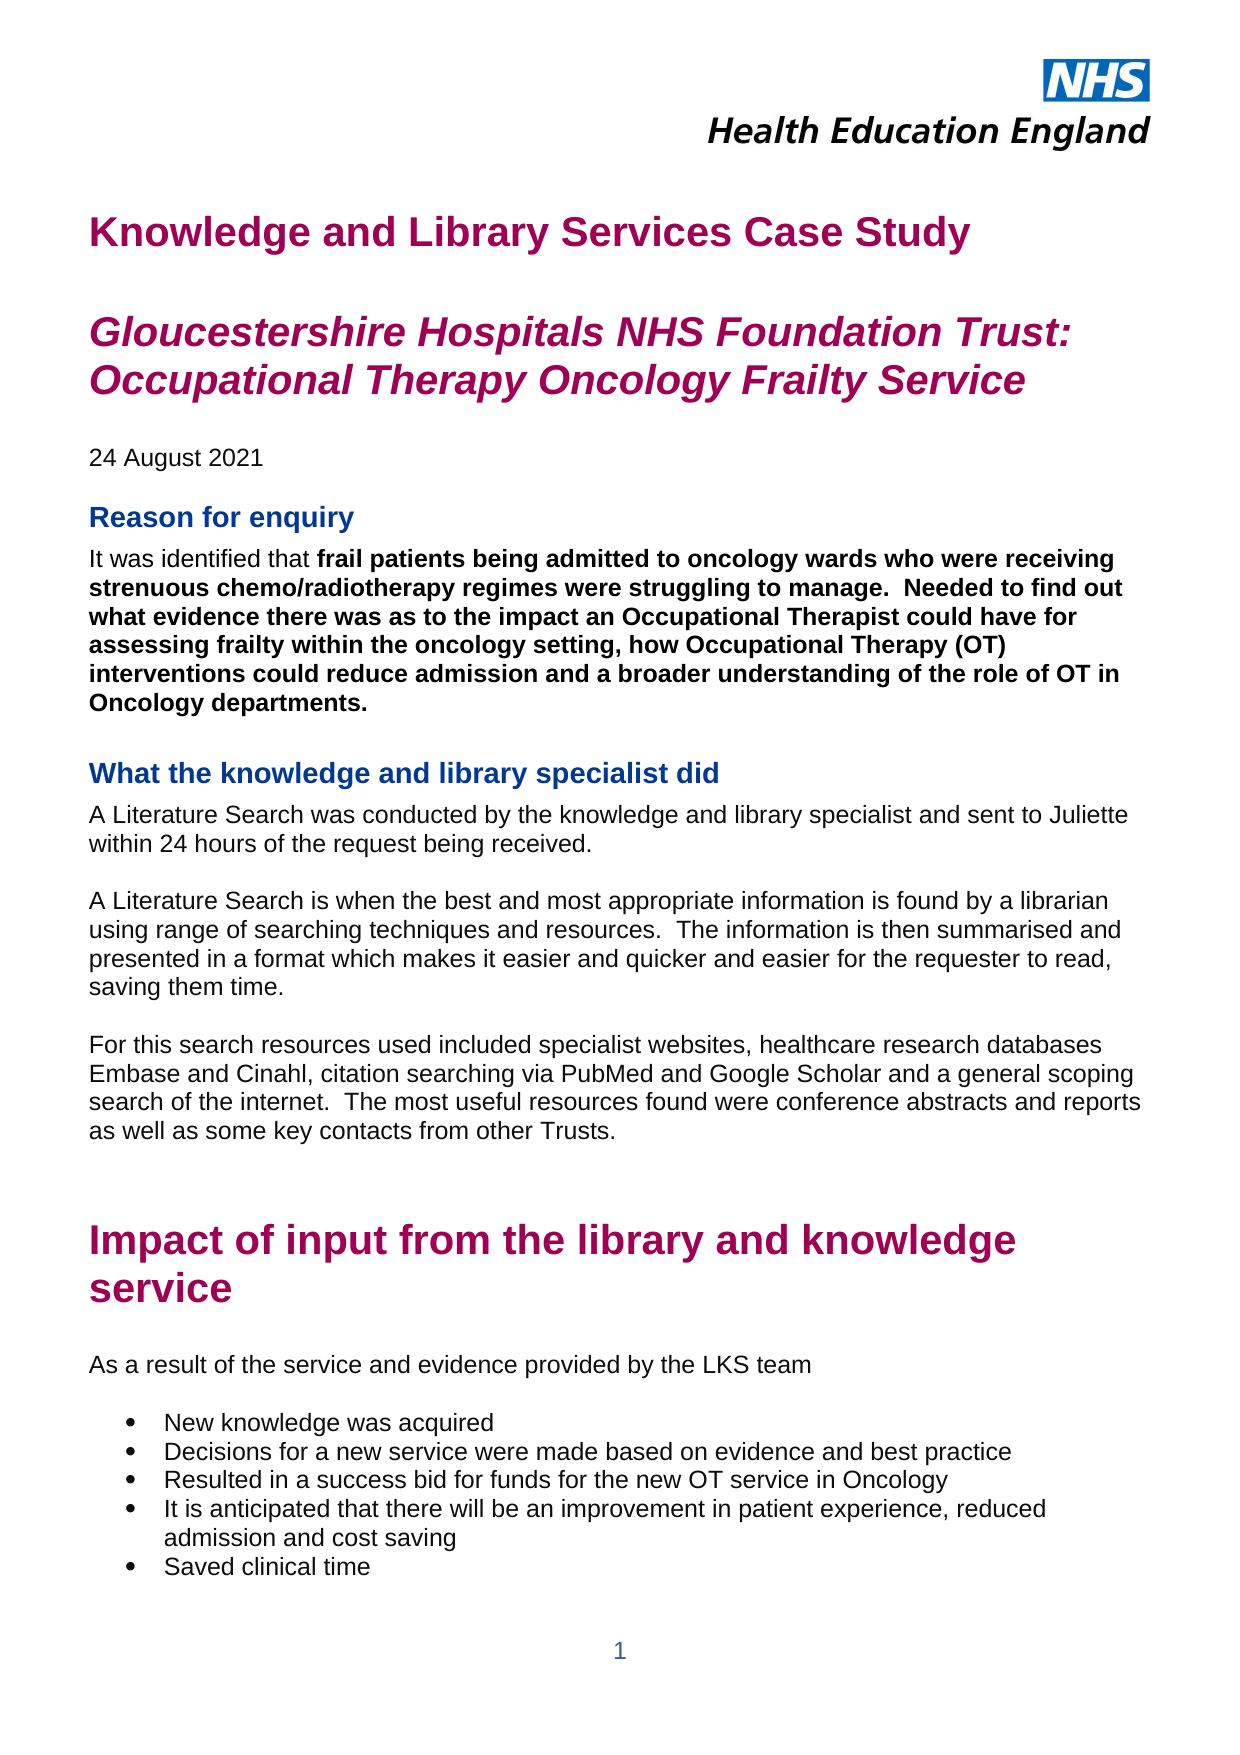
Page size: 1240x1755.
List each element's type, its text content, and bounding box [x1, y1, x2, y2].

subtitle It was identified that frail patients being admitted to oncology wards who were receiving strenuous chemo/radiotherapy regimes were struggling to manage. Needed to find out what evidence there was as to the impact an Occupational Therapist could have for assessing frailty within the oncology setting, how Occupational Therapy (OT) interventions could reduce admission and a broader understanding of the role of OT in Oncology departments. [89, 544, 1151, 717]
subtitle What the knowledge and library specialist did [89, 756, 1151, 789]
list It is anticipated that there will be an improvement in patient experience, reduced admission and cost saving [126, 1494, 1151, 1552]
list Decisions for a new service were made based on evidence and best practice [126, 1437, 1151, 1465]
list Saved clinical time [126, 1552, 1151, 1581]
text A Literature Search is when the best and most appropriate information is found by a librarian using range of searching techniques and resources. The information is then summarised and presented in a format which makes it easier and quicker and easier for the requester to read, saving them time. [89, 886, 1151, 1001]
subtitle Impact of input from the library and knowledge service [89, 1215, 1151, 1311]
subtitle Reason for enquiry [89, 500, 1151, 534]
text As a result of the service and evidence provided by the LKS team [89, 1350, 1151, 1379]
subtitle Knowledge and Library Services Case Study [89, 208, 1151, 256]
list New knowledge was acquired [126, 1408, 1151, 1437]
text A Literature Search was conducted by the knowledge and library specialist and sent to Juliette within 24 hours of the request being received. [89, 800, 1151, 857]
list Resulted in a success bid for funds for the new OT service in Oncology [126, 1465, 1151, 1494]
text 24 August 2021 [89, 443, 1151, 471]
subtitle Gloucestershire Hospitals NHS Foundation Trust: Occupational Therapy Oncology Frailty Service [89, 308, 1151, 403]
text For this search resources used included specialist websites, healthcare research databases Embase and Cinahl, citation searching via PubMed and Google Scholar and a general scoping search of the internet. The most useful resources found were conference abstracts and reports as well as some key contacts from other Trusts. [89, 1030, 1151, 1145]
